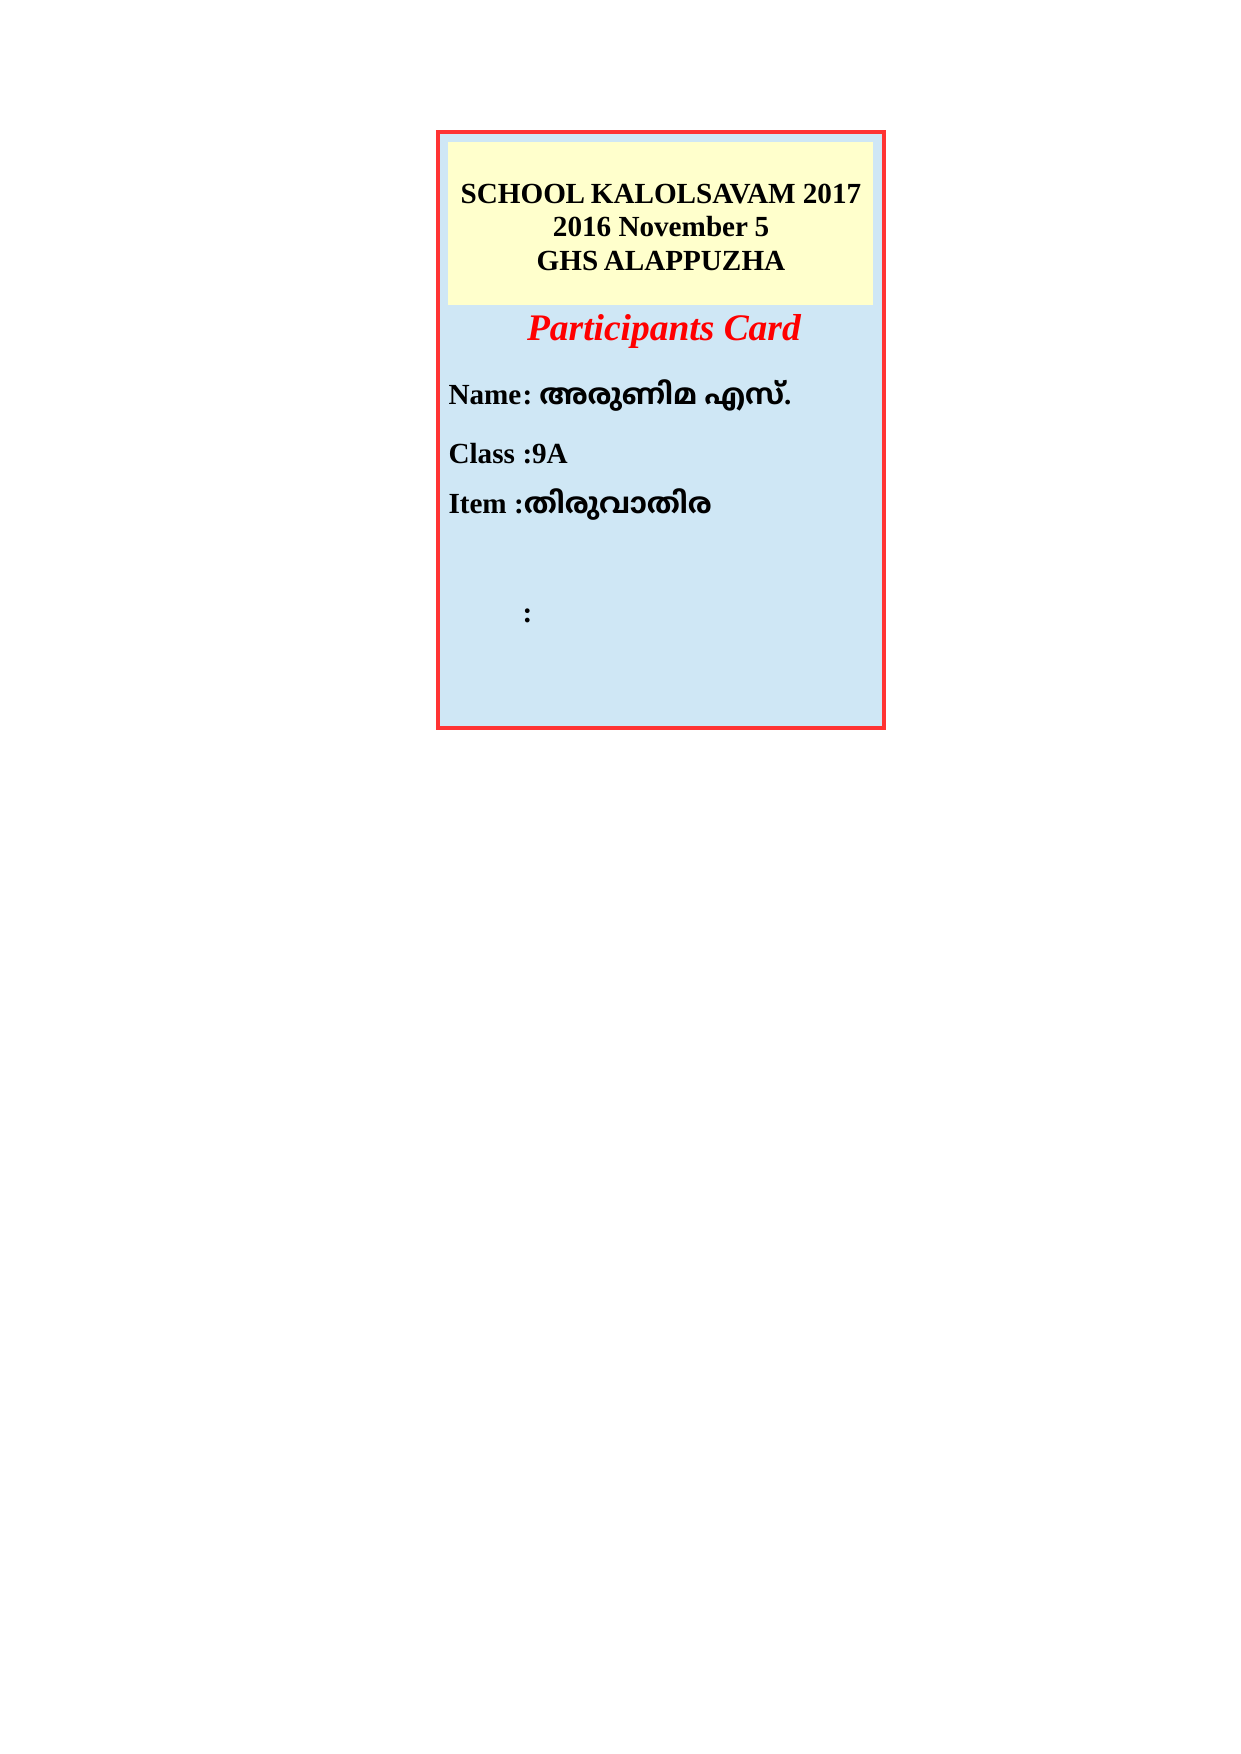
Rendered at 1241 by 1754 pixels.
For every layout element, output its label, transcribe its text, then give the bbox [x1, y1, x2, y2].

text Class :9A [448, 436, 873, 469]
text ­ [118, 118, 1122, 147]
text : [448, 595, 873, 629]
text Item :തിരുവാതിര [448, 486, 873, 526]
text GHS ALAPPUZHA [448, 243, 873, 277]
text Participants Card [448, 305, 873, 348]
text 2016 November 5 [448, 209, 873, 243]
text Name : അരുണിമ എസ്. [448, 377, 873, 416]
text SCHOOL KALOLSAVAM 2017 [448, 176, 873, 209]
